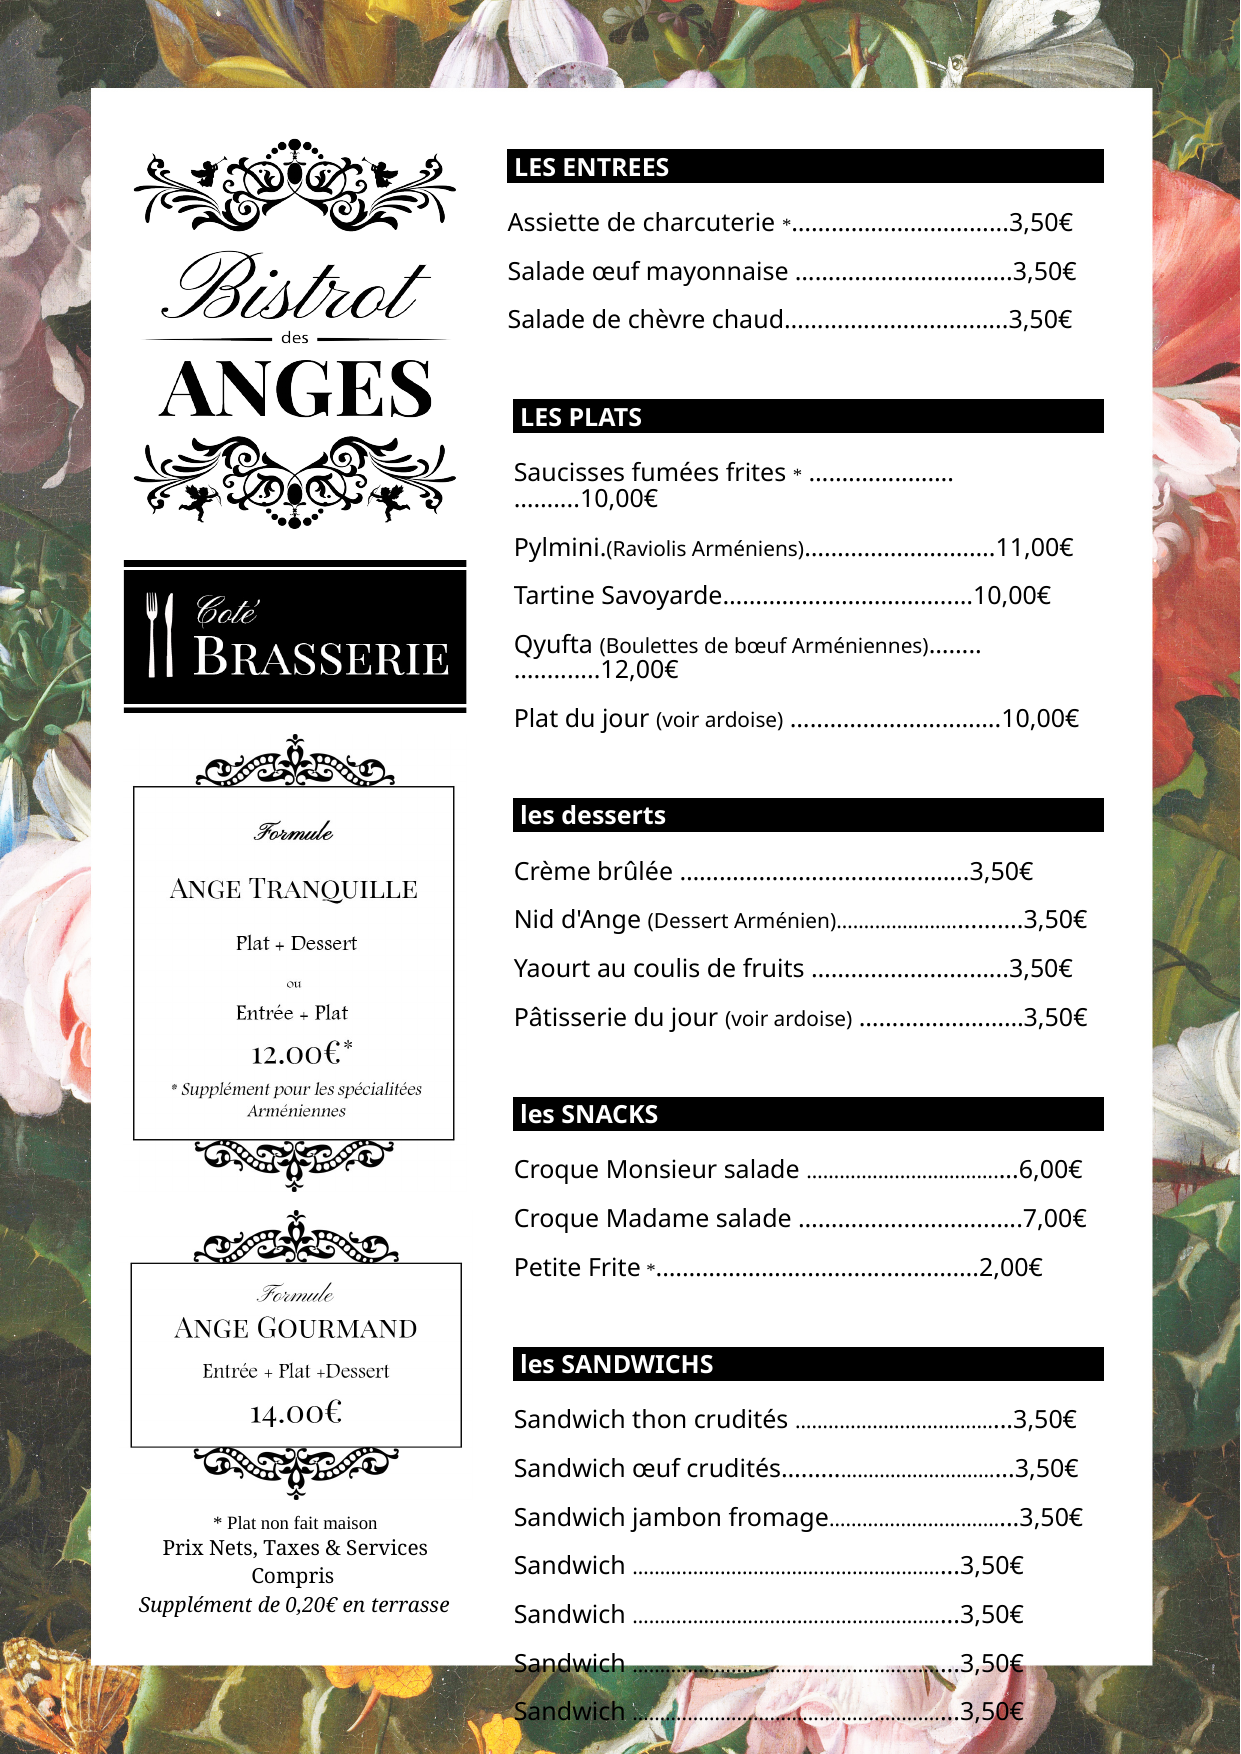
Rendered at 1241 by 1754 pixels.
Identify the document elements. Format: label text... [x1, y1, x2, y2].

table_header LES ENTREES Assiette de charcuterie *…………………………...3,50€ Salade œuf mayonnaise …………….……………..3,50€ Salade de chèvre chaud………….…………….…..3,50€ LES PLATS Saucisses fumées frites * ….………..…….……....10,00€ Pylmini.(Raviolis Arméniens)………………….…….11,00€ Tartine Savoyarde……………………………..…10,00€ Qyufta (Boulettes de bœuf Arméniennes)……..…..........12,00€ Plat du jour (voir ardoise) …..………………..…….10,00€ les desserts Crème brûlée ……………………………………..3,50€ Nid d'Ange (Dessert Arménien)…….……………...…….3,50€ Yaourt au coulis de fruits ………………………...3,50€ Pâtisserie du jour (voir ardoise) ……………….……3,50€ les SNACKS Croque Monsieur salade ……….……………………....6,00€ Croque Madame salade ……………...………..…..7,00€ Petite Frite *.…………………..………...………….2,00€ les SANDWICHS Sandwich thon crudités ……..…………………….…...3,50€ Sandwich œuf crudités….…..…………………….…...3,50€ Sandwich jambon fromage……………………….…...3,50€ Sandwich ……….…………………………………….…...3,50€ Sandwich ……….…………………………………….…...3,50€ Sandwich ……….…………………………………….…...3,50€ Sandwich ……….…………………………………….…...3,50€ [472, 144, 1127, 1748]
table_header [118, 542, 472, 556]
table_cell * Plat non fait maison Prix Nets, Taxes & Services Compris Supplément de 0,20€ en terrasse [118, 1500, 472, 1748]
picture [0, 0, 1241, 1754]
table_cell [118, 556, 472, 734]
table_cell [118, 735, 472, 1484]
